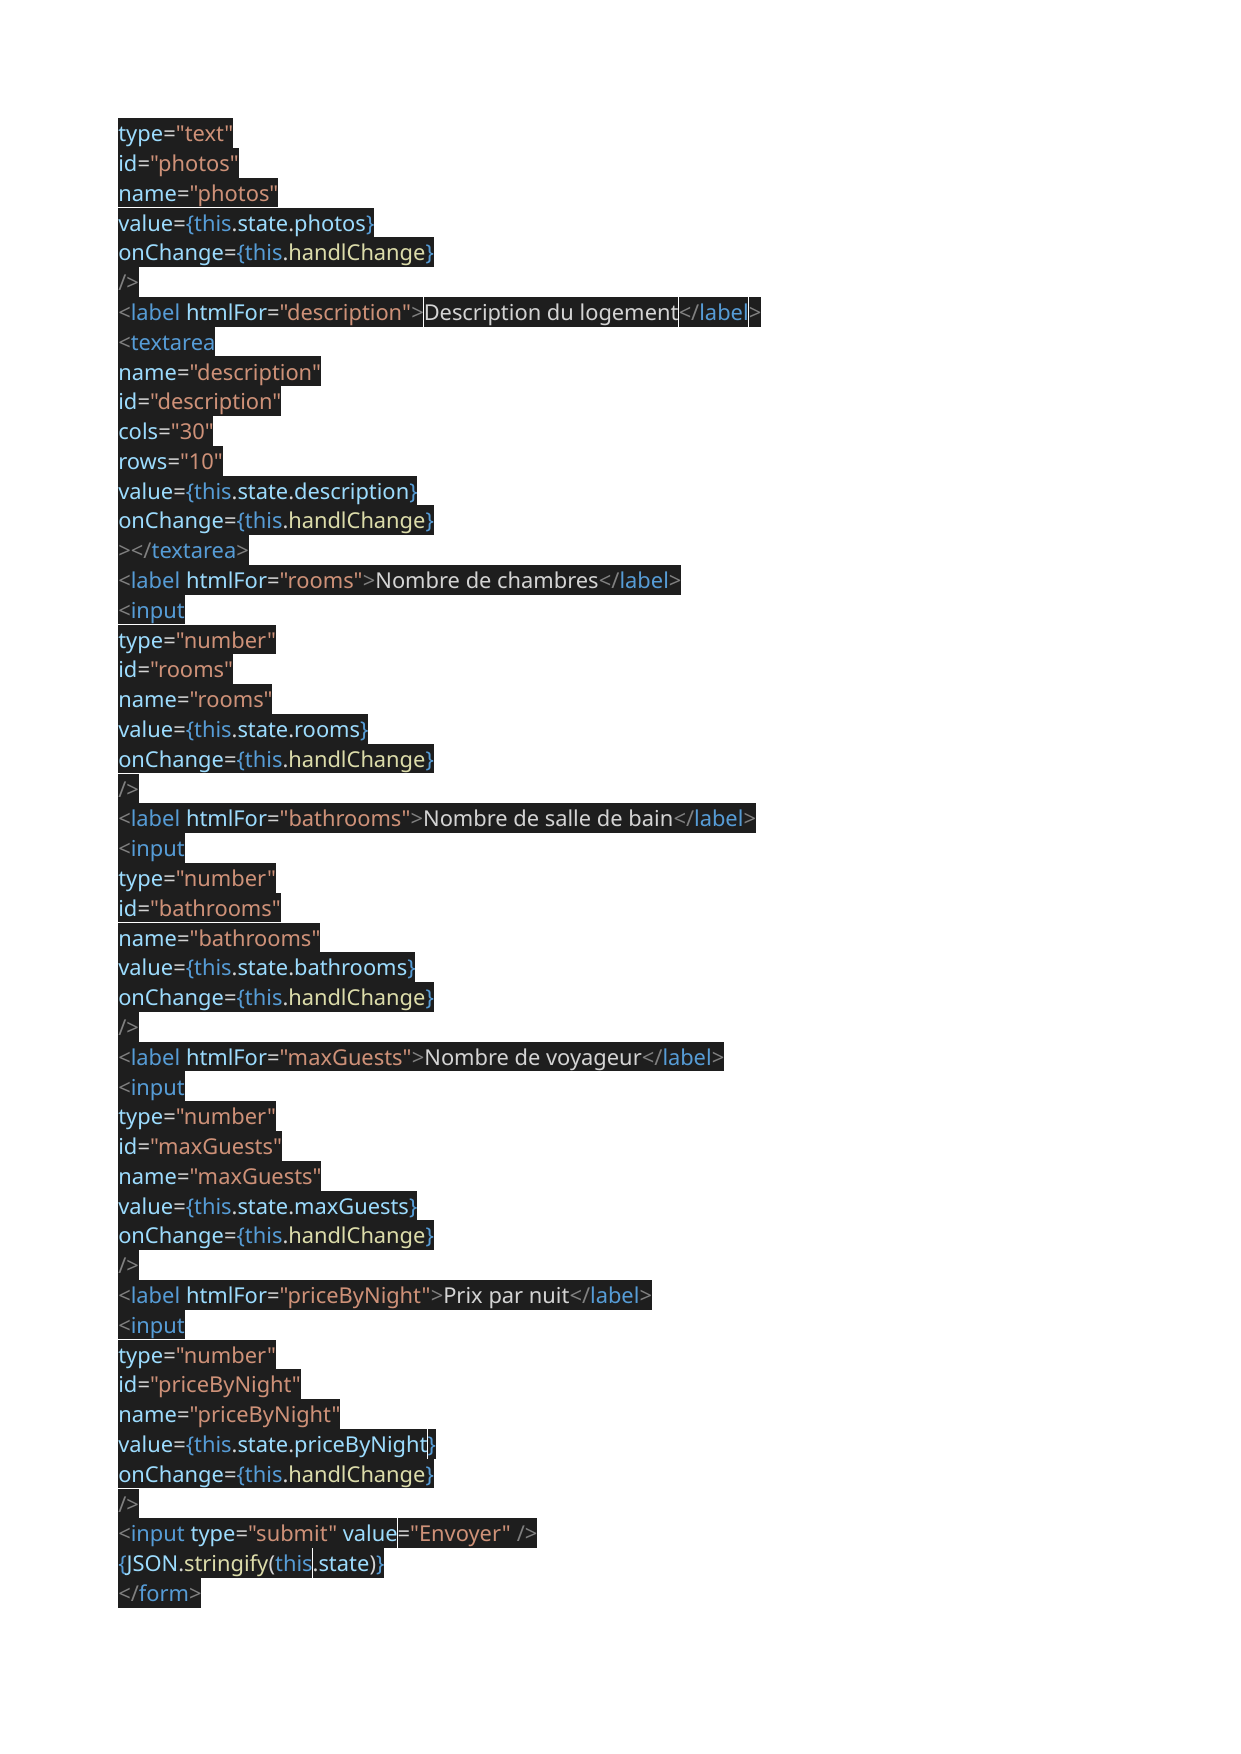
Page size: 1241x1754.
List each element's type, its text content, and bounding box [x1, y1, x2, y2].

text id="priceByNight" [118, 1369, 1122, 1399]
text value={this.state.priceByNight} [118, 1429, 1122, 1459]
text /> [118, 1488, 1122, 1518]
text /> [118, 1012, 1122, 1042]
text /> [118, 267, 1122, 297]
text <input [118, 595, 1122, 624]
text name="maxGuests" [118, 1161, 1122, 1191]
text <label htmlFor="maxGuests">Nombre de voyageur</label> [118, 1042, 1122, 1071]
text type="number" [118, 624, 1122, 654]
text <label htmlFor="priceByNight">Prix par nuit</label> [118, 1280, 1122, 1310]
text id="photos" [118, 148, 1122, 178]
text value={this.state.maxGuests} [118, 1191, 1122, 1220]
text <label htmlFor="rooms">Nombre de chambres</label> [118, 565, 1122, 595]
text type="number" [118, 863, 1122, 893]
text rows="10" [118, 446, 1122, 476]
text <textarea [118, 327, 1122, 356]
text name="priceByNight" [118, 1399, 1122, 1429]
text /> [118, 1250, 1122, 1280]
text <input [118, 1310, 1122, 1339]
text <input [118, 833, 1122, 863]
text id="maxGuests" [118, 1131, 1122, 1161]
text cols="30" [118, 416, 1122, 446]
text onChange={this.handlChange} [118, 1220, 1122, 1250]
text onChange={this.handlChange} [118, 744, 1122, 773]
text value={this.state.photos} [118, 207, 1122, 237]
text </form> [118, 1578, 1122, 1608]
text type="number" [118, 1101, 1122, 1131]
text onChange={this.handlChange} [118, 505, 1122, 535]
text value={this.state.description} [118, 476, 1122, 505]
text name="bathrooms" [118, 922, 1122, 952]
text type="number" [118, 1339, 1122, 1369]
text value={this.state.rooms} [118, 714, 1122, 744]
text onChange={this.handlChange} [118, 237, 1122, 267]
text <label htmlFor="bathrooms">Nombre de salle de bain</label> [118, 803, 1122, 833]
text type="text" [118, 118, 1122, 148]
text onChange={this.handlChange} [118, 982, 1122, 1012]
text ></textarea> [118, 535, 1122, 565]
text name="photos" [118, 178, 1122, 207]
text name="description" [118, 356, 1122, 386]
text id="bathrooms" [118, 893, 1122, 922]
text <label htmlFor="description">Description du logement</label> [118, 297, 1122, 327]
text id="rooms" [118, 654, 1122, 684]
text id="description" [118, 386, 1122, 416]
text name="rooms" [118, 684, 1122, 714]
text {JSON.stringify(this.state)} [118, 1548, 1122, 1578]
text <input [118, 1071, 1122, 1101]
text value={this.state.bathrooms} [118, 952, 1122, 982]
text <input type="submit" value="Envoyer" /> [118, 1518, 1122, 1548]
text /> [118, 773, 1122, 803]
text onChange={this.handlChange} [118, 1459, 1122, 1488]
